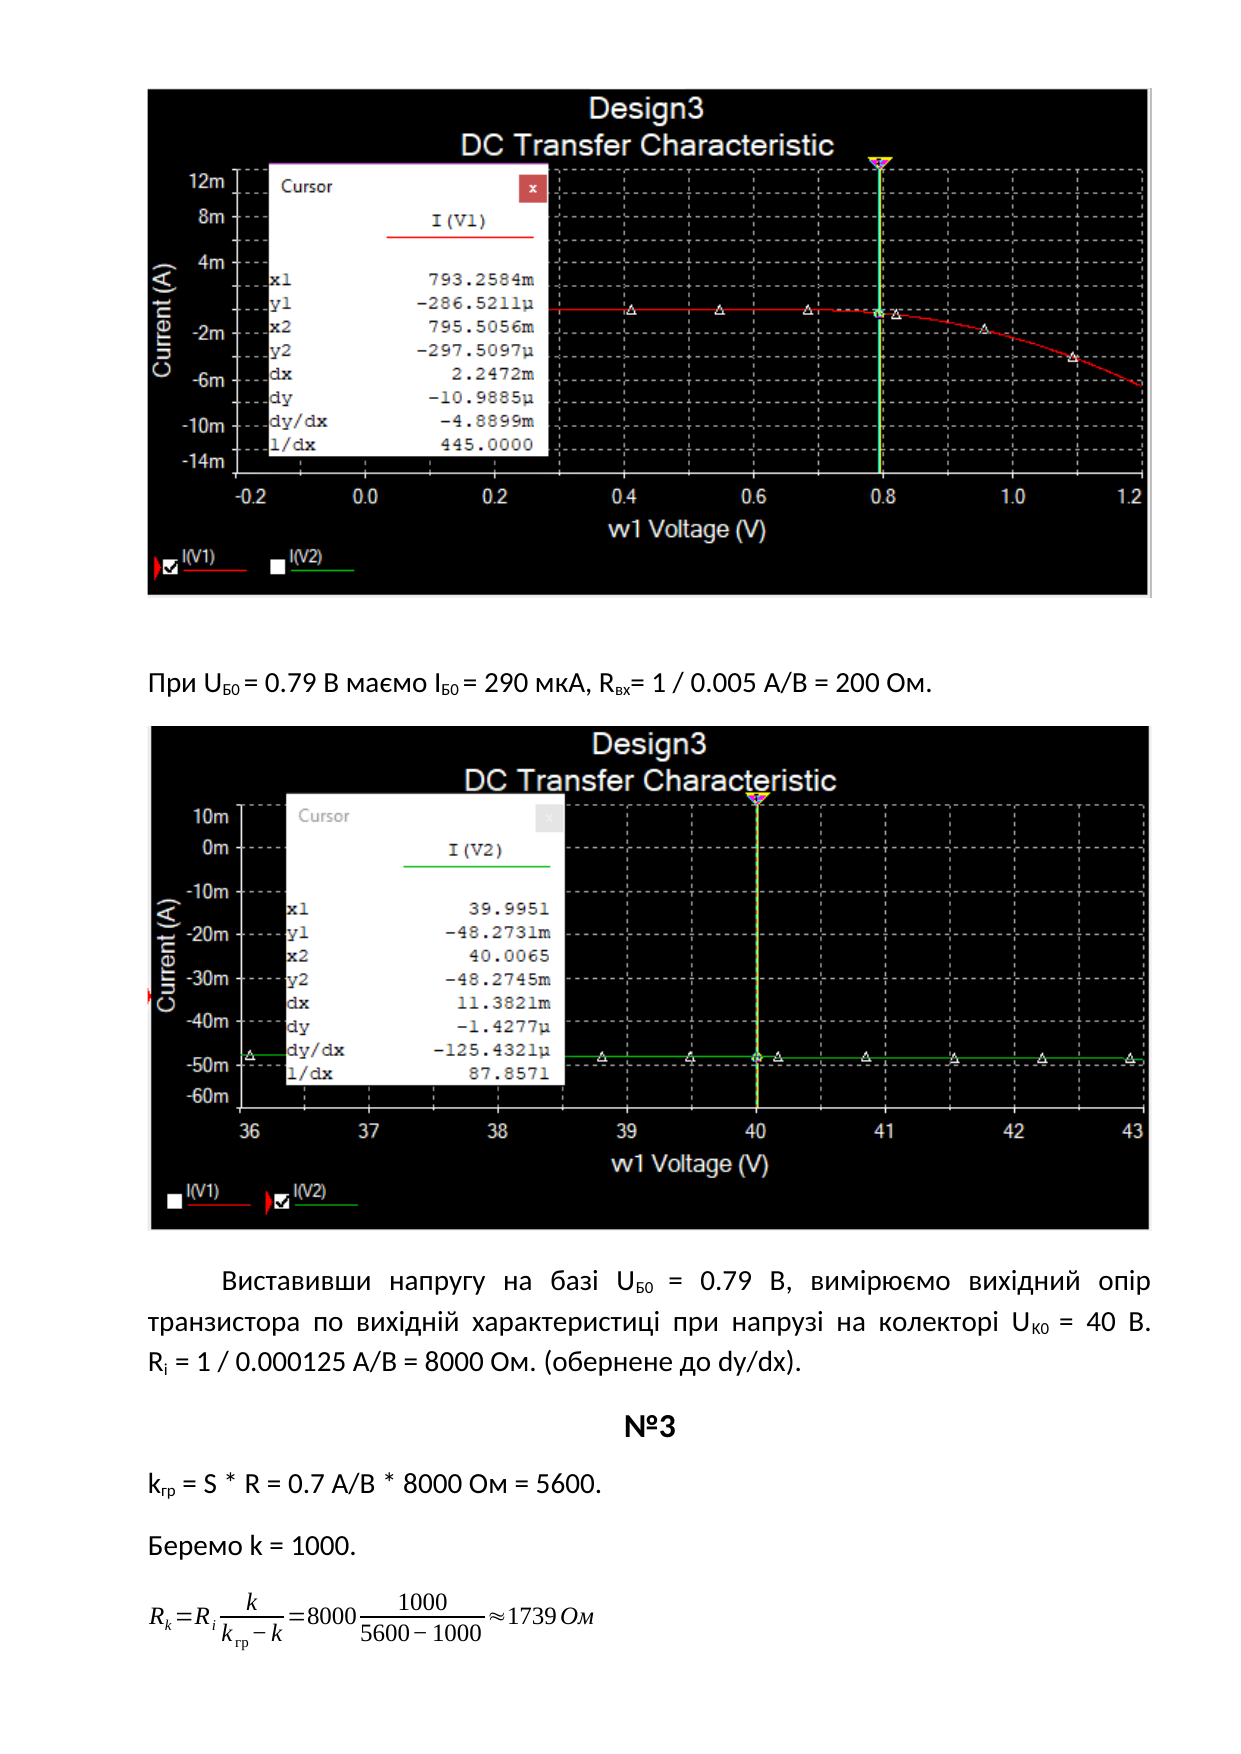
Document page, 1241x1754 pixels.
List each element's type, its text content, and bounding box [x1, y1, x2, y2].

subtitle №3 [148, 1405, 1152, 1446]
picture [147, 726, 1152, 1231]
text Виставивши напругу на базі UБ0 = 0.79 В, вимірюємо вихідний опір транзистора по вихідній характеристиці при напрузі на колекторі UK0 = 40 B. Ri = 1 / 0.000125 A/В = 8000 Ом. (обернене до dy/dx). [148, 1231, 1152, 1379]
picture [147, 88, 1152, 598]
text Беремо k = 1000. [148, 1527, 1152, 1562]
text При UБ0 = 0.79 В маємо ІБ0 = 290 мкА, Rвх= 1 / 0.005 A/В = 200 Ом. [148, 664, 1152, 700]
text kгр = S * R = 0.7 А/В * 8000 Ом = 5600. [148, 1465, 1152, 1500]
